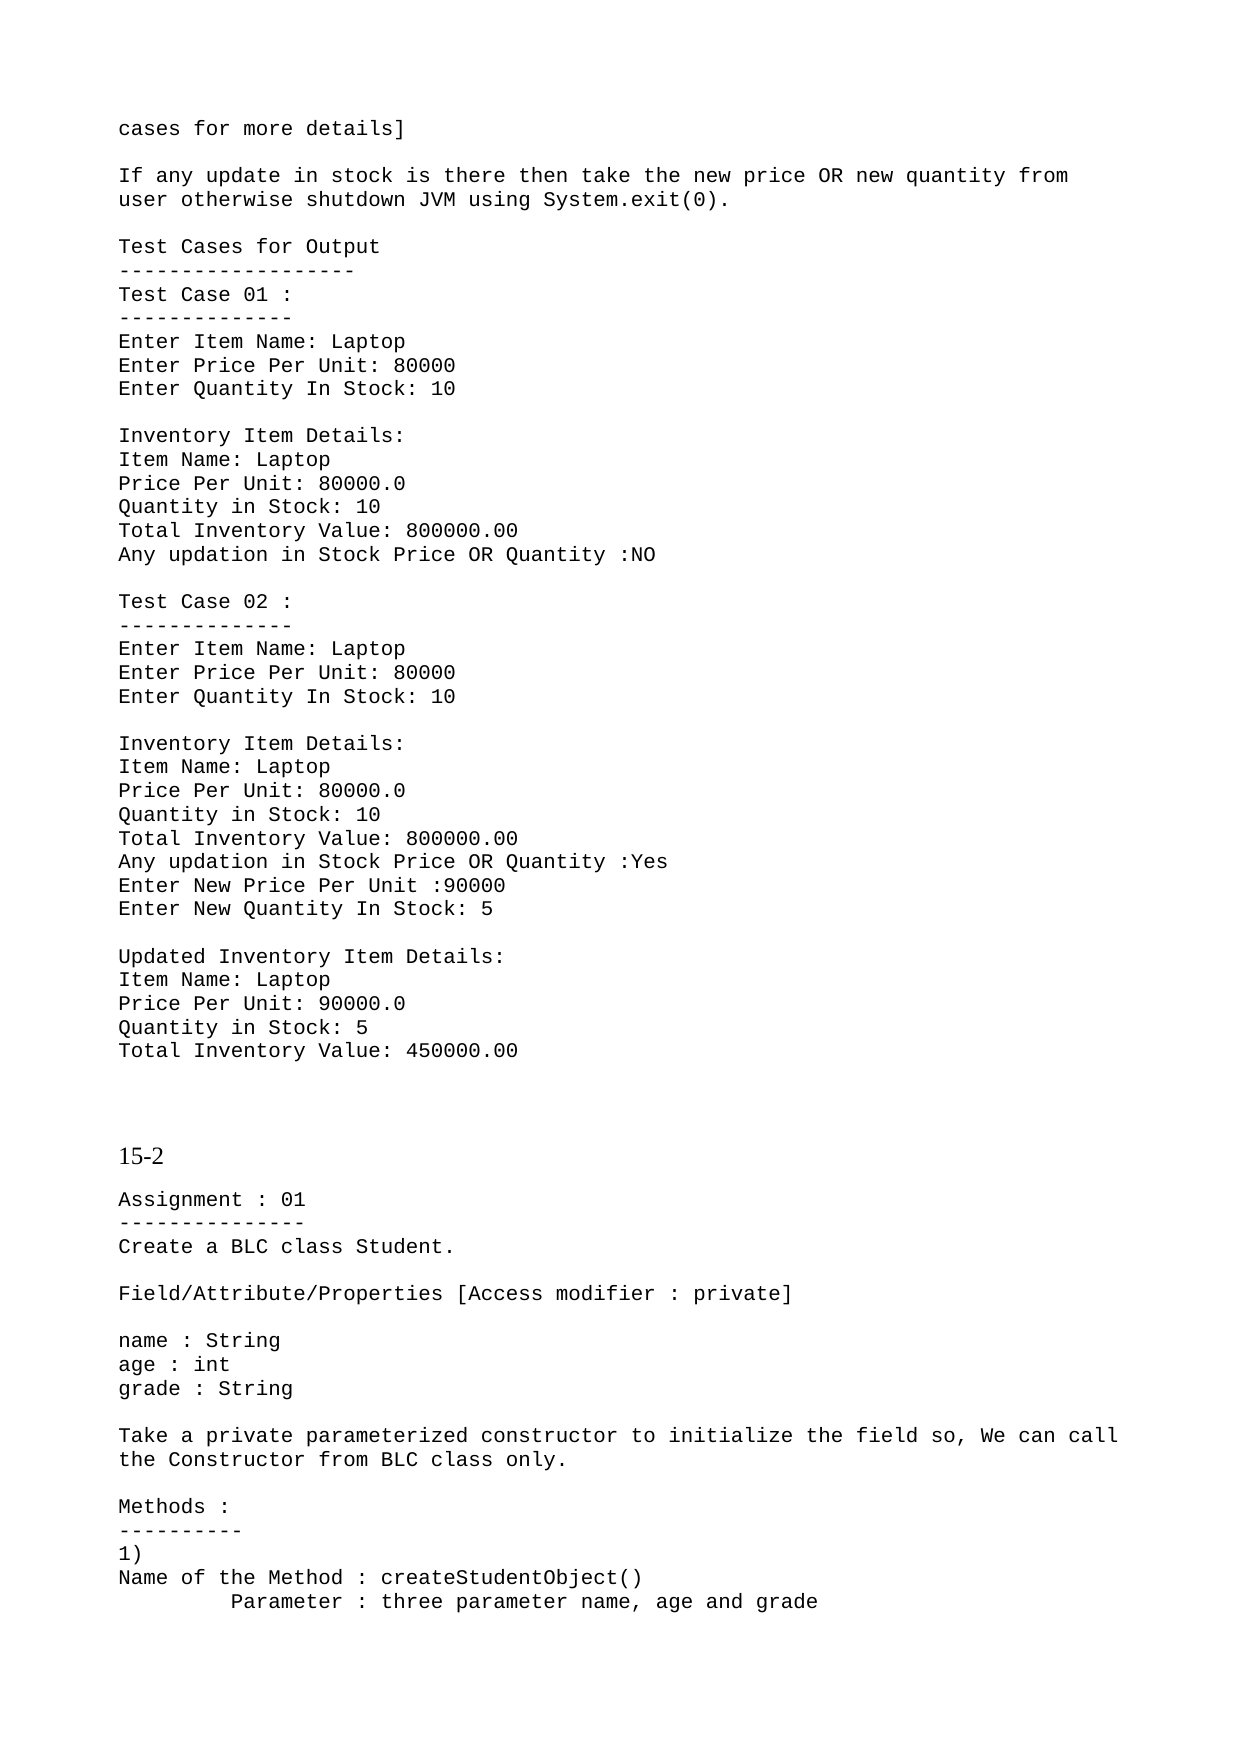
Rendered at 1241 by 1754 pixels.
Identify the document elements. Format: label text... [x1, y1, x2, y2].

text Enter New Quantity In Stock: 5 [118, 898, 1122, 922]
text cases for more details] [118, 118, 1122, 142]
text --------------- [118, 1212, 1122, 1236]
text Assignment : 01 [118, 1189, 1122, 1212]
text Enter Quantity In Stock: 10 [118, 378, 1122, 402]
text Price Per Unit: 90000.0 [118, 993, 1122, 1017]
text Enter Item Name: Laptop [118, 638, 1122, 662]
text Test Cases for Output [118, 236, 1122, 260]
text Total Inventory Value: 450000.00 [118, 1040, 1122, 1064]
text -------------- [118, 307, 1122, 331]
text ---------- [118, 1520, 1122, 1543]
text Total Inventory Value: 800000.00 [118, 827, 1122, 851]
text Quantity in Stock: 10 [118, 804, 1122, 827]
text Parameter : three parameter name, age and grade [118, 1591, 1122, 1614]
text Inventory Item Details: [118, 426, 1122, 449]
text Enter New Price Per Unit :90000 [118, 875, 1122, 898]
text Test Case 01 : [118, 284, 1122, 307]
text If any update in stock is there then take the new price OR new quantity from user otherwise shutdown JVM using System.exit(0). [118, 165, 1122, 213]
text Enter Quantity In Stock: 10 [118, 686, 1122, 709]
text Quantity in Stock: 5 [118, 1017, 1122, 1040]
text Field/Attribute/Properties [Access modifier : private] [118, 1283, 1122, 1307]
text grade : String [118, 1378, 1122, 1401]
text Total Inventory Value: 800000.00 [118, 520, 1122, 544]
text Enter Price Per Unit: 80000 [118, 662, 1122, 686]
text Name of the Method : createStudentObject() [118, 1567, 1122, 1591]
text Test Case 02 : [118, 591, 1122, 615]
text Methods : [118, 1496, 1122, 1520]
text ------------------- [118, 260, 1122, 284]
text Enter Price Per Unit: 80000 [118, 354, 1122, 378]
text Price Per Unit: 80000.0 [118, 780, 1122, 804]
text Updated Inventory Item Details: [118, 946, 1122, 969]
text Enter Item Name: Laptop [118, 331, 1122, 354]
text Create a BLC class Student. [118, 1236, 1122, 1259]
text age : int [118, 1354, 1122, 1378]
text 15-2 [118, 1141, 1122, 1170]
text Inventory Item Details: [118, 733, 1122, 757]
text Item Name: Laptop [118, 449, 1122, 473]
text -------------- [118, 615, 1122, 638]
text Item Name: Laptop [118, 969, 1122, 993]
text Quantity in Stock: 10 [118, 496, 1122, 520]
text Any updation in Stock Price OR Quantity :NO [118, 544, 1122, 567]
text Take a private parameterized constructor to initialize the field so, We can call the Constructor from BLC class only. [118, 1425, 1122, 1472]
text 1) [118, 1543, 1122, 1567]
text Any updation in Stock Price OR Quantity :Yes [118, 851, 1122, 875]
text name : String [118, 1331, 1122, 1354]
text Item Name: Laptop [118, 757, 1122, 780]
text Price Per Unit: 80000.0 [118, 473, 1122, 496]
